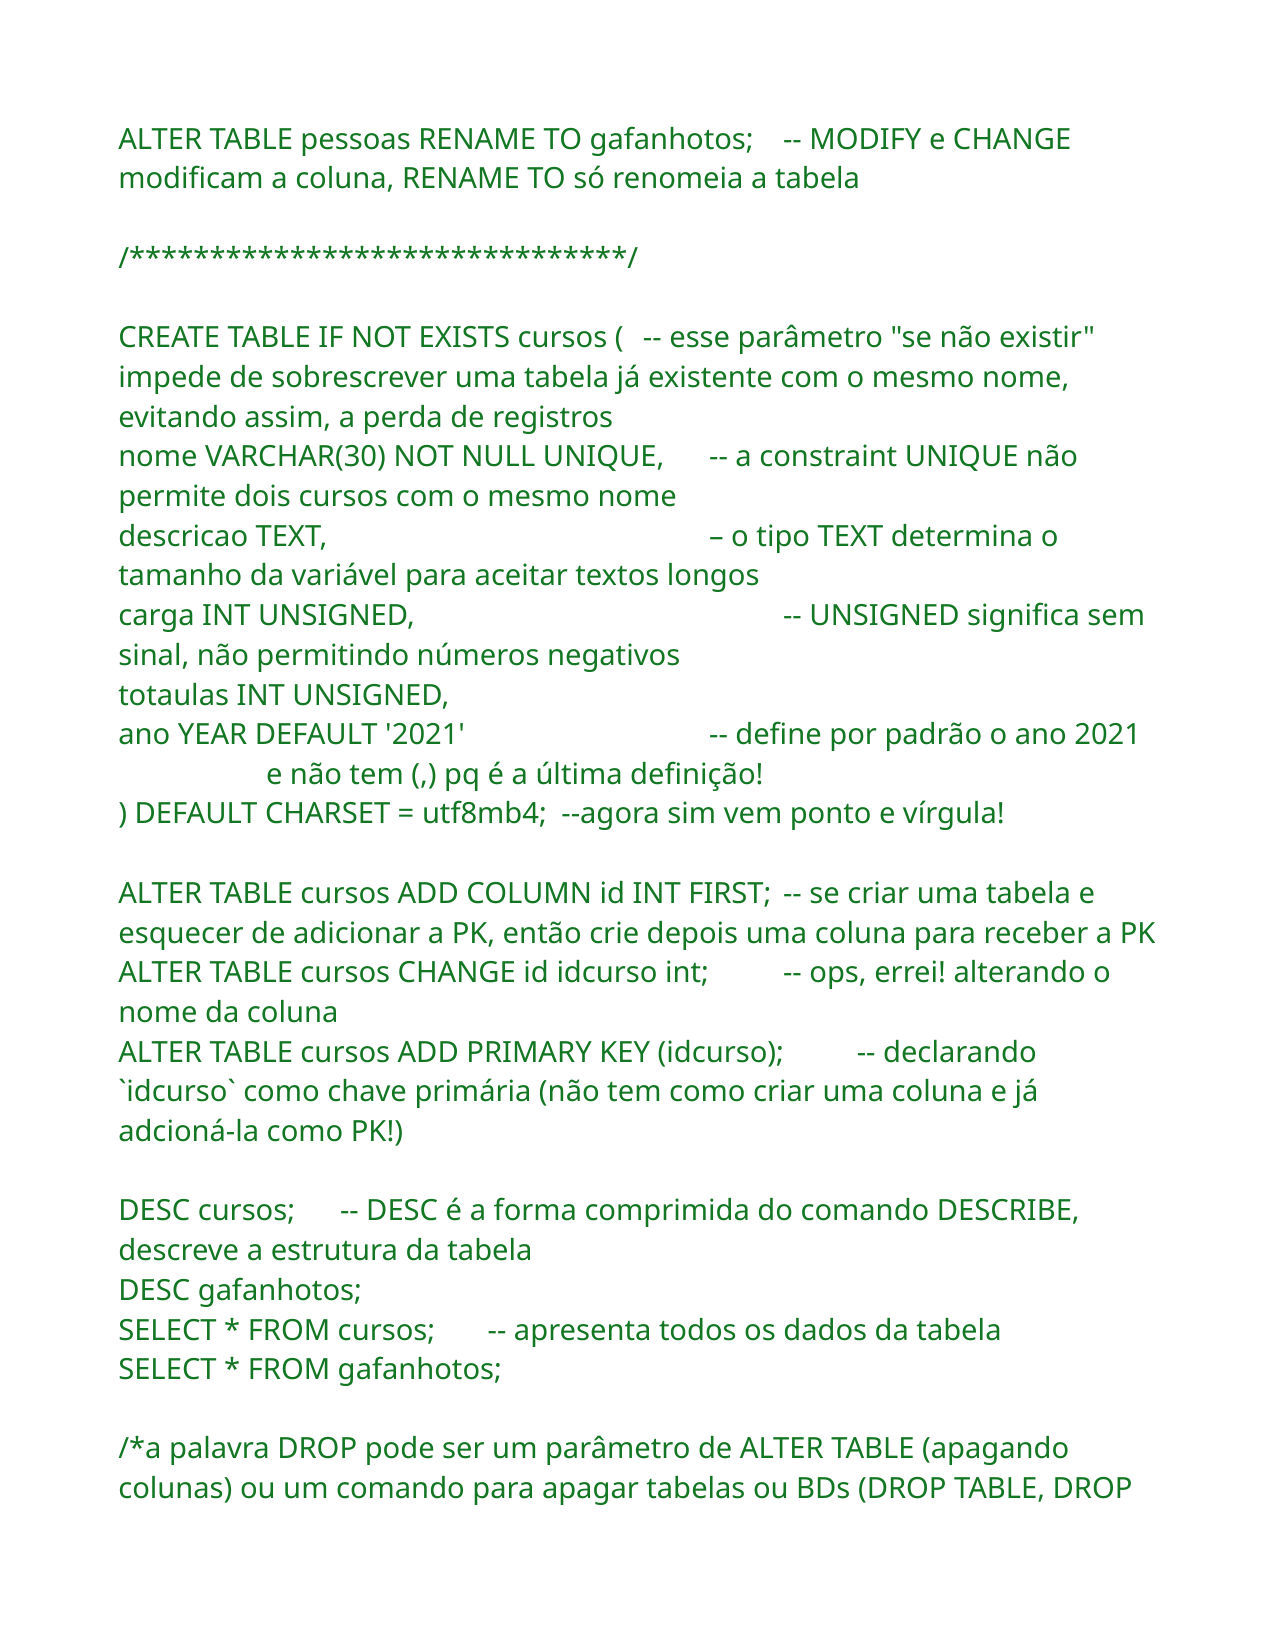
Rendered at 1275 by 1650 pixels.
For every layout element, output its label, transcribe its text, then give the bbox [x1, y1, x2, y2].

text ALTER TABLE pessoas RENAME TO gafanhotos; -- MODIFY e CHANGE modificam a coluna, RENAME TO só renomeia a tabela /*******************************/ CREATE TABLE IF NOT EXISTS cursos ( -- esse parâmetro "se não existir" impede de sobrescrever uma tabela já existente com o mesmo nome, evitando assim, a perda de registros nome VARCHAR(30) NOT NULL UNIQUE, -- a constraint UNIQUE não permite dois cursos com o mesmo nome descricao TEXT, – o tipo TEXT determina o tamanho da variável para aceitar textos longos carga INT UNSIGNED, -- UNSIGNED significa sem sinal, não permitindo números negativos totaulas INT UNSIGNED, ano YEAR DEFAULT '2021' -- define por padrão o ano 2021 e não tem (,) pq é a última definição! ) DEFAULT CHARSET = utf8mb4; --agora sim vem ponto e vírgula! ALTER TABLE cursos ADD COLUMN id INT FIRST; -- se criar uma tabela e esquecer de adicionar a PK, então crie depois uma coluna para receber a PK ALTER TABLE cursos CHANGE id idcurso int; -- ops, errei! alterando o nome da coluna ALTER TABLE cursos ADD PRIMARY KEY (idcurso); -- declarando `idcurso` como chave primária (não tem como criar uma coluna e já adcioná-la como PK!) DESC cursos; -- DESC é a forma comprimida do comando DESCRIBE, descreve a estrutura da tabela DESC gafanhotos; SELECT * FROM cursos; -- apresenta todos os dados da tabela SELECT * FROM gafanhotos; /*a palavra DROP pode ser um parâmetro de ALTER TABLE (apagando colunas) ou um comando para apagar tabelas ou BDs (DROP TABLE, DROP [118, 118, 1157, 1507]
